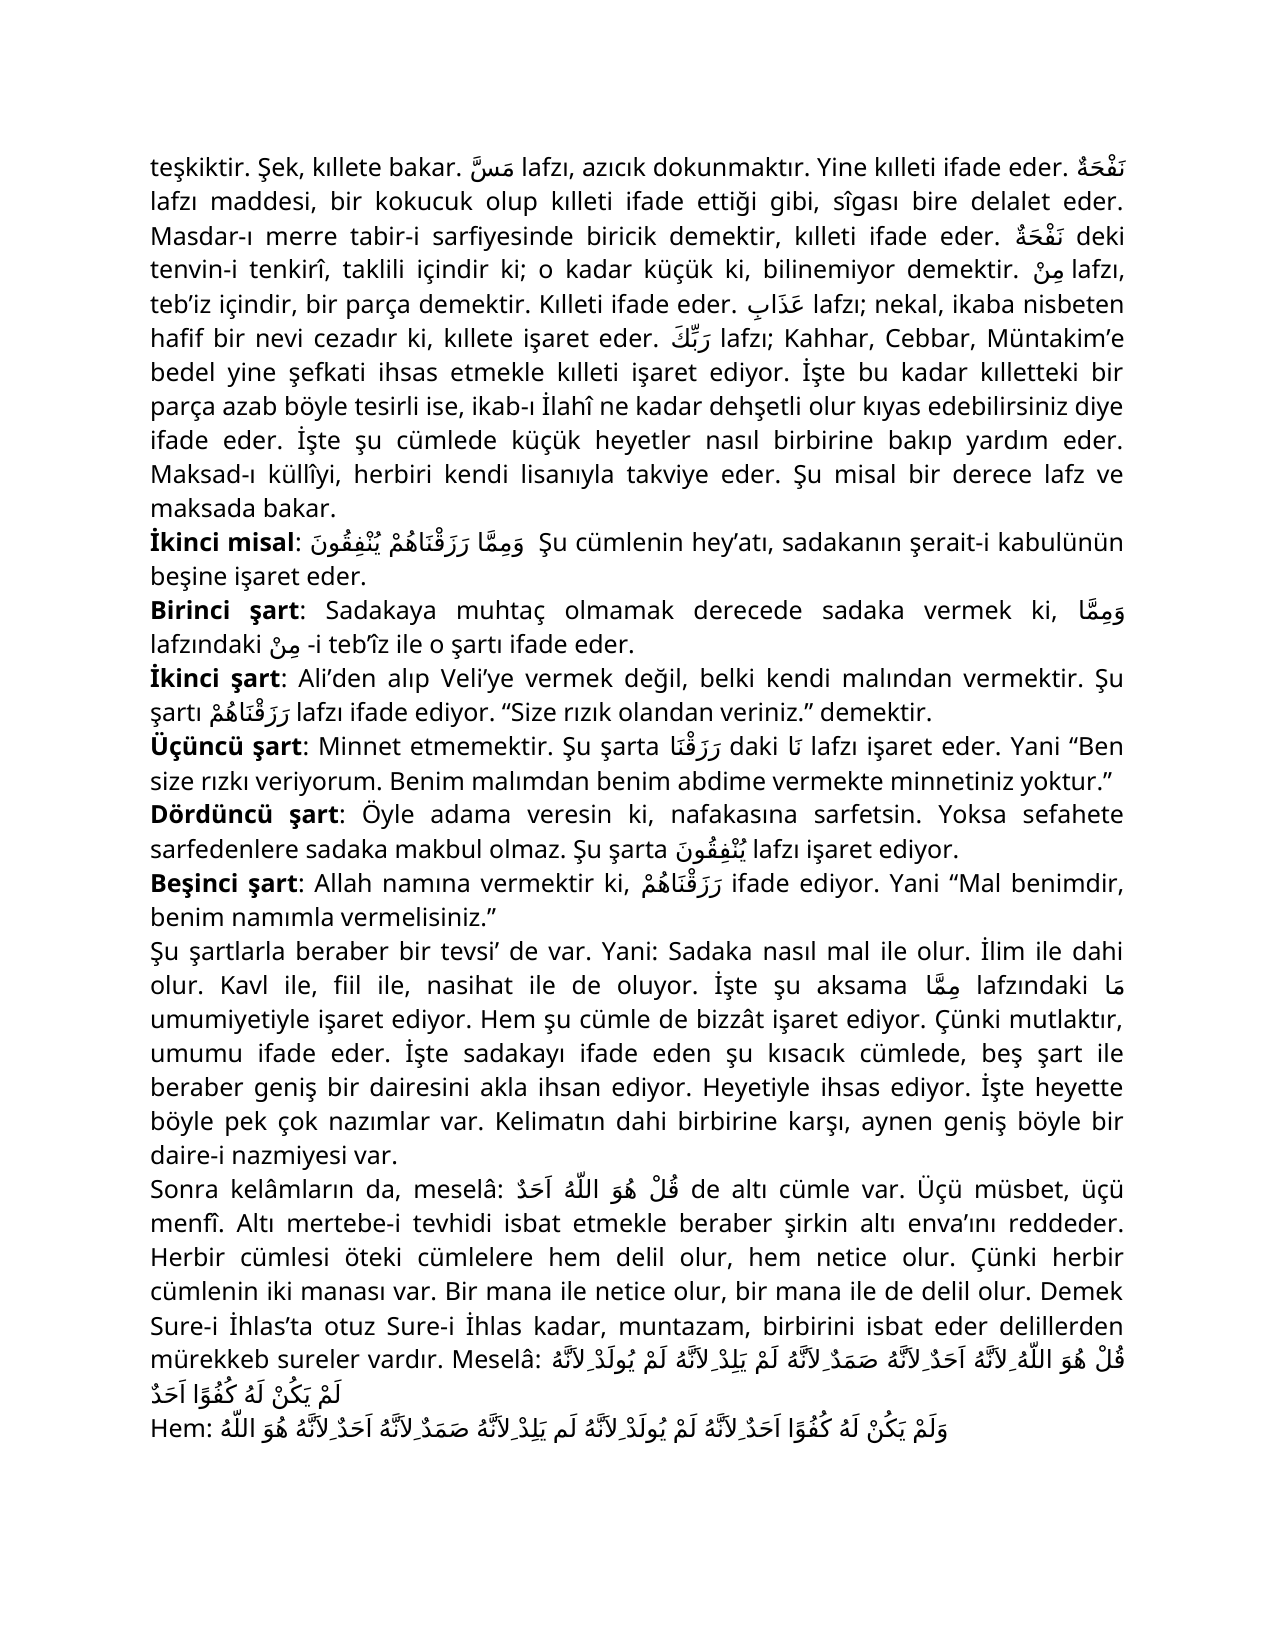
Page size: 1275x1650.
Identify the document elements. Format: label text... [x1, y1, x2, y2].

text Şu şartlarla beraber bir tevsi’ de var. Yani: Sadaka nasıl mal ile olur. İlim ile dahi olur. Kavl ile, fiil ile, nasihat ile de oluyor. İşte şu aksama مِمَّا lafzındaki مَا umumiyetiyle işaret ediyor. Hem şu cümle de bizzât işaret ediyor. Çünki mutlaktır, umumu ifade eder. İşte sadakayı ifade eden şu kısacık cümlede, beş şart ile beraber geniş bir dairesini akla ihsan ediyor. Heyetiyle ihsas ediyor. İşte heyette böyle pek çok nazımlar var. Kelimatın dahi birbirine karşı, aynen geniş böyle bir daire-i nazmiyesi var. [150, 933, 1125, 1172]
text Sonra kelâmların da, meselâ: قُلْ هُوَ اللّهُ اَحَدٌ de altı cümle var. Üçü müsbet, üçü menfî. Altı mertebe-i tevhidi isbat etmekle beraber şirkin altı enva’ını reddeder. Herbir cümlesi öteki cümlelere hem delil olur, hem netice olur. Çünki herbir cümlenin iki manası var. Bir mana ile netice olur, bir mana ile de delil olur. Demek Sure-i İhlas’ta otuz Sure-i İhlas kadar, muntazam, birbirini isbat eder delillerden mürekkeb sureler vardır. Meselâ: قُلْ هُوَ اللّهُ ِلاَنَّهُ اَحَدٌ ِلاَنَّهُ صَمَدٌ ِلاَنَّهُ لَمْ يَلِدْ ِلاَنَّهُ لَمْ يُولَدْ ِلاَنَّهُ لَمْ يَكُنْ لَهُ كُفُوًا اَحَدٌ [150, 1172, 1125, 1410]
text Dördüncü şart: Öyle adama veresin ki, nafakasına sarfetsin. Yoksa sefahete sarfedenlere sadaka makbul olmaz. Şu şarta يُنْفِقُونَ lafzı işaret ediyor. [150, 797, 1125, 865]
text İkinci şart: Ali’den alıp Veli’ye vermek değil, belki kendi malından vermektir. Şu şartı رَزَقْنَاهُمْ lafzı ifade ediyor. “Size rızık olandan veriniz.” demektir. [150, 661, 1125, 729]
text Beşinci şart: Allah namına vermektir ki, رَزَقْنَاهُمْ ifade ediyor. Yani “Mal benimdir, benim namımla vermelisiniz.” [150, 865, 1125, 933]
text Üçüncü şart: Minnet etmemektir. Şu şarta رَزَقْنَا daki نَا lafzı işaret eder. Yani “Ben size rızkı veriyorum. Benim malımdan benim abdime vermekte minnetiniz yoktur.” [150, 729, 1125, 797]
text Birinci şart: Sadakaya muhtaç olmamak derecede sadaka vermek ki, وَمِمَّا lafzındaki مِنْ -i teb’îz ile o şartı ifade eder. [150, 593, 1125, 661]
text Meselâ: وَلَئِنْ مَسَّتْهُمْ نَفْحَةٌ مِنْ عَذَابِ رَبِّكَ Bu cümlede, azabı dehşetli göstermek için en azının şiddetle tesirini göstermekle göstermek ister. Demek taklili ifade edecek cümlenin bütün heyetleri de bu taklile bakıp ona kuvvet verecek. İşte لَئِنْ lafzı, teşkiktir. Şek, kıllete bakar. مَسَّ lafzı, azıcık dokunmaktır. Yine kılleti ifade eder. نَفْحَةٌ lafzı maddesi, bir kokucuk olup kılleti ifade ettiği gibi, sîgası bire delalet eder. Masdar-ı merre tabir-i sarfiyesinde biricik demektir, kılleti ifade eder. نَفْحَةٌ deki tenvin-i tenkirî, taklili içindir ki; o kadar küçük ki, bilinemiyor demektir. مِنْ lafzı, teb’iz içindir, bir parça demektir. Kılleti ifade eder. عَذَابِ lafzı; nekal, ikaba nisbeten hafif bir nevi cezadır ki, kıllete işaret eder. رَبِّكَ lafzı; Kahhar, Cebbar, Müntakim’e bedel yine şefkati ihsas etmekle kılleti işaret ediyor. İşte bu kadar kılletteki bir parça azab böyle tesirli ise, ikab-ı İlahî ne kadar dehşetli olur kıyas edebilirsiniz diye ifade eder. İşte şu cümlede küçük heyetler nasıl birbirine bakıp yardım eder. Maksad-ı küllîyi, herbiri kendi lisanıyla takviye eder. Şu misal bir derece lafz ve maksada bakar. [150, 150, 1125, 525]
text Hem: وَلَمْ يَكُنْ لَهُ كُفُوًا اَحَدٌ ِلاَنَّهُ لَمْ يُولَدْ ِلاَنَّهُ لَم يَلِدْ ِلاَنَّهُ صَمَدٌ ِلاَنَّهُ اَحَدٌ ِلاَنَّهُ هُوَ اللّهُ [150, 1410, 1125, 1444]
text İkinci misal: وَمِمَّا رَزَقْنَاهُمْ يُنْفِقُونَ Şu cümlenin hey’atı, sadakanın şerait-i kabulünün beşine işaret eder. [150, 525, 1125, 593]
